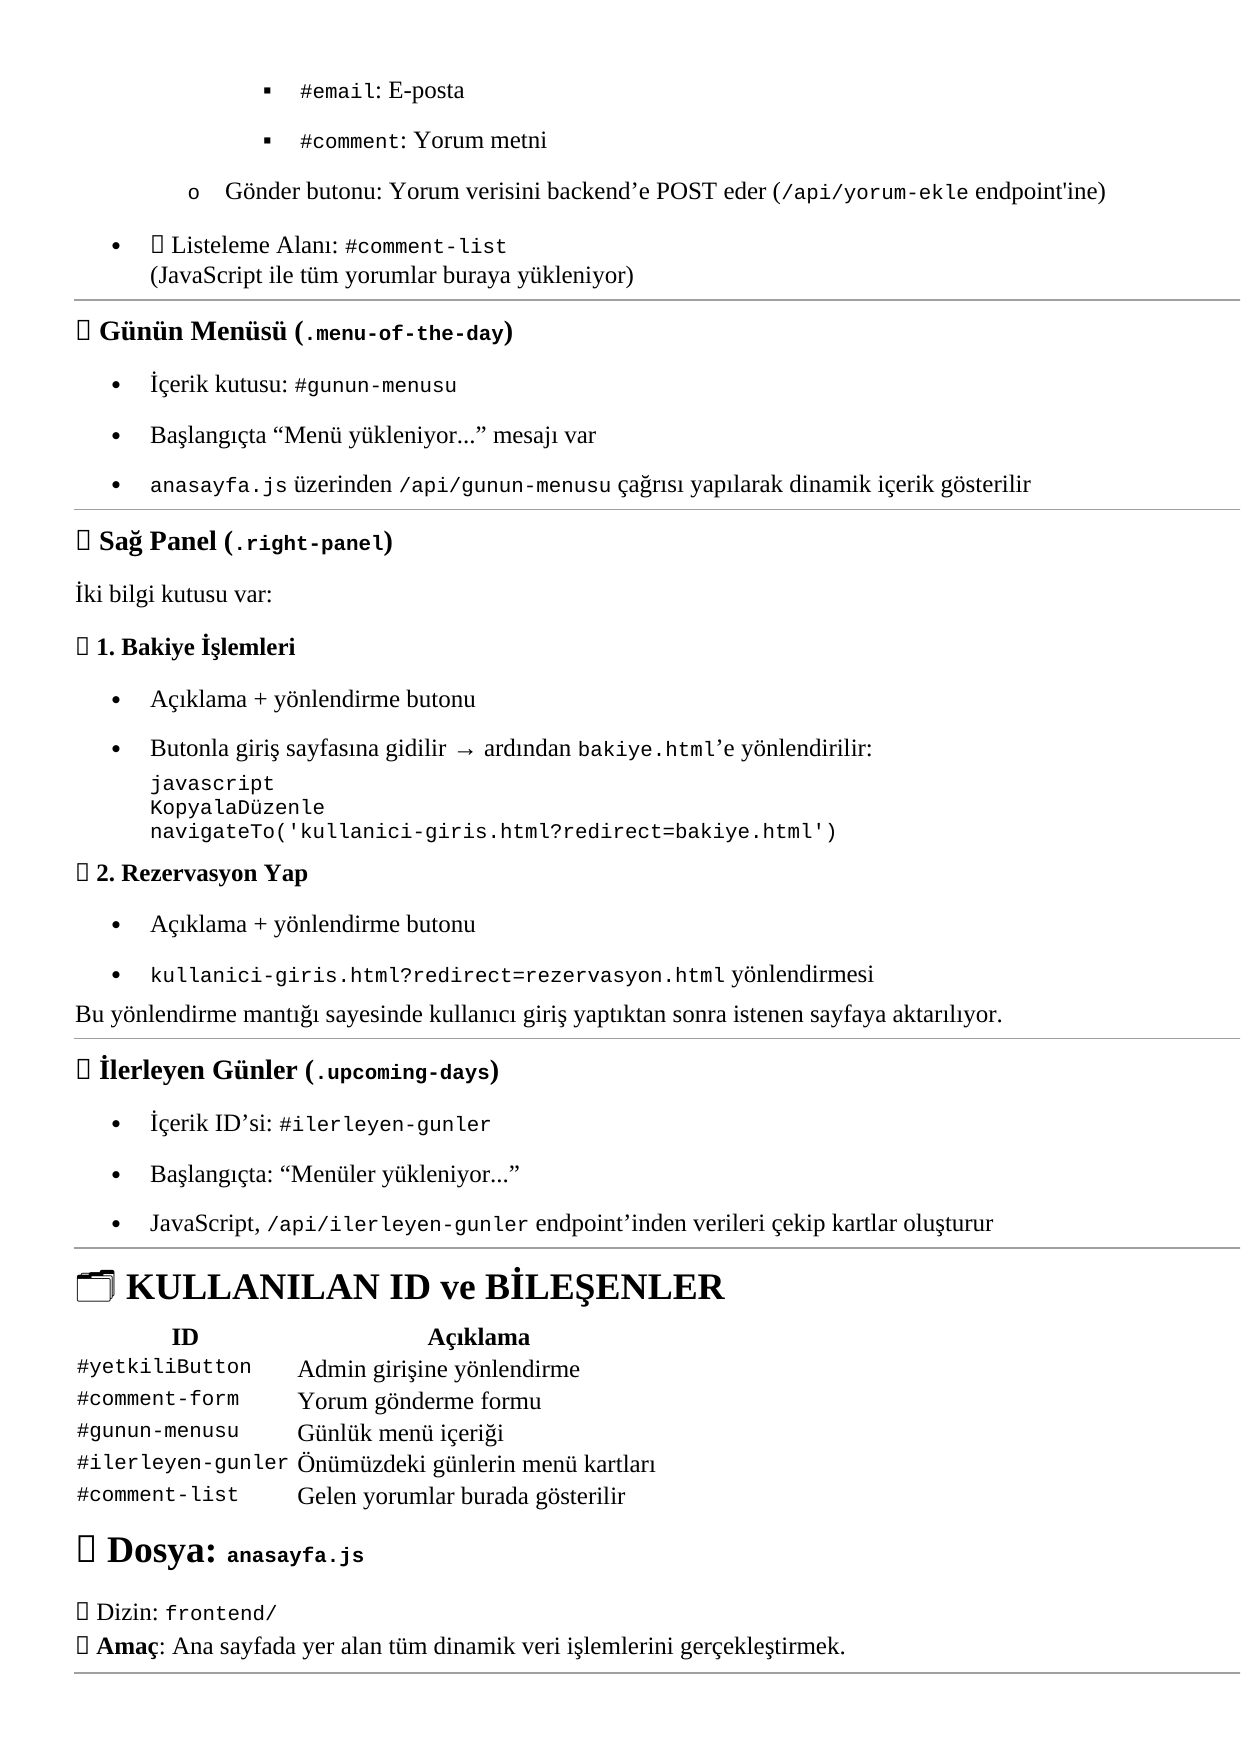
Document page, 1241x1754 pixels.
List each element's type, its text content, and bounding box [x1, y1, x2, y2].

table_header ID [75, 1320, 295, 1352]
table_cell Admin girişine yönlendirme [295, 1352, 662, 1384]
text İki bilgi kutusu var: [75, 579, 1165, 608]
table_cell Günlük menü içeriği [295, 1416, 662, 1448]
table_header Açıklama [295, 1320, 662, 1352]
subtitle 📄 Dosya: anasayfa.js [75, 1522, 1165, 1573]
list #comment: Yorum metni [262, 125, 1165, 155]
list 💬 Listeleme Alanı: #comment-list (JavaScript ile tüm yorumlar buraya yükleniyor) [112, 226, 1165, 289]
subtitle 🔹 Günün Menüsü (.menu-of-the-day) [75, 310, 1165, 348]
list İçerik ID’si: #ilerleyen-gunler [112, 1108, 1165, 1138]
table_cell Önümüzdeki günlerin menü kartları [295, 1448, 662, 1480]
table_cell #comment-list [75, 1480, 295, 1512]
text navigateTo('kullanici-giris.html?redirect=bakiye.html') [150, 821, 1165, 844]
table_cell Gelen yorumlar burada gösterilir [295, 1480, 662, 1512]
table_cell #yetkiliButton [75, 1352, 295, 1384]
text Bu yönlendirme mantığı sayesinde kullanıcı giriş yaptıktan sonra istenen sayfaya aktarılıyor. [75, 999, 1165, 1028]
subtitle 🗂️ KULLANILAN ID ve BİLEŞENLER [75, 1259, 1165, 1310]
list Gönder butonu: Yorum verisini backend’e POST eder (/api/yorum-ekle endpoint'ine) [187, 176, 1165, 205]
text 📁 Dizin: frontend/ 🎯 Amaç: Ana sayfada yer alan tüm dinamik veri işlemlerini gerçekleştirmek. [75, 1594, 1165, 1662]
list Açıklama + yönlendirme butonu [112, 909, 1165, 938]
list anasayfa.js üzerinden /api/gunun-menusu çağrısı yapılarak dinamik içerik gösterilir [112, 469, 1165, 499]
text javascript [150, 773, 1165, 797]
subtitle 📌 1. Bakiye İşlemleri [75, 629, 1165, 663]
table_cell Yorum gönderme formu [295, 1384, 662, 1416]
text KopyalaDüzenle [150, 797, 1165, 821]
subtitle 🔹 Sağ Panel (.right-panel) [75, 520, 1165, 558]
table_cell #ilerleyen-gunler [75, 1448, 295, 1480]
list Butonla giriş sayfasına gidilir → ardından bakiye.html’e yönlendirilir: [112, 733, 1165, 763]
table_cell #comment-form [75, 1384, 295, 1416]
list Başlangıçta “Menü yükleniyor...” mesajı var [112, 420, 1165, 448]
subtitle 🔹 İlerleyen Günler (.upcoming-days) [75, 1049, 1165, 1087]
list kullanici-giris.html?redirect=rezervasyon.html yönlendirmesi [112, 959, 1165, 989]
subtitle 📌 2. Rezervasyon Yap [75, 855, 1165, 889]
list Başlangıçta: “Menüler yükleniyor...” [112, 1159, 1165, 1187]
list JavaScript, /api/ilerleyen-gunler endpoint’inden verileri çekip kartlar oluşturur [112, 1208, 1165, 1238]
table_cell #gunun-menusu [75, 1416, 295, 1448]
list #email: E-posta [262, 75, 1165, 104]
list İçerik kutusu: #gunun-menusu [112, 369, 1165, 399]
list Açıklama + yönlendirme butonu [112, 684, 1165, 712]
